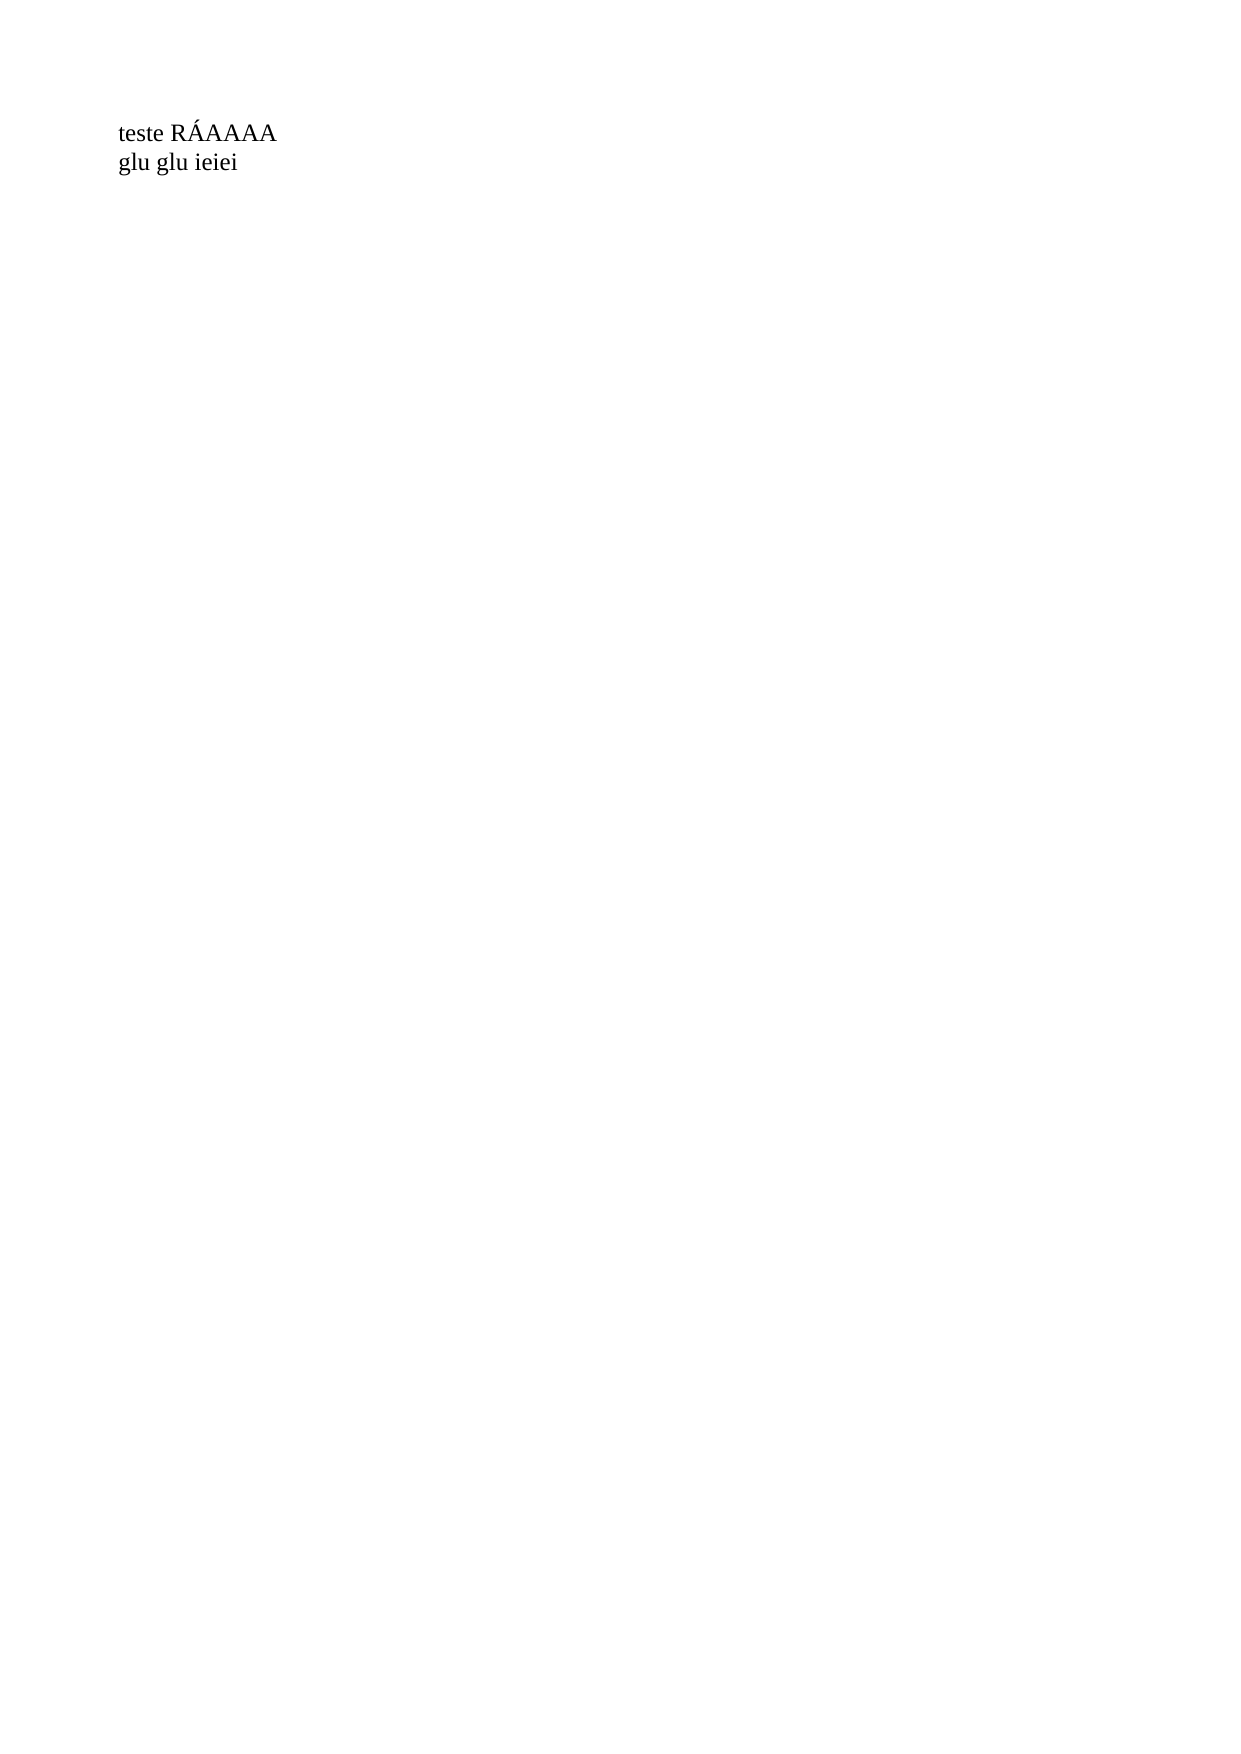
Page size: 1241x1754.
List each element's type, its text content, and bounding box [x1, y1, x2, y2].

text glu glu ieiei [118, 147, 1122, 176]
text teste RÁAAAA [118, 118, 1122, 147]
